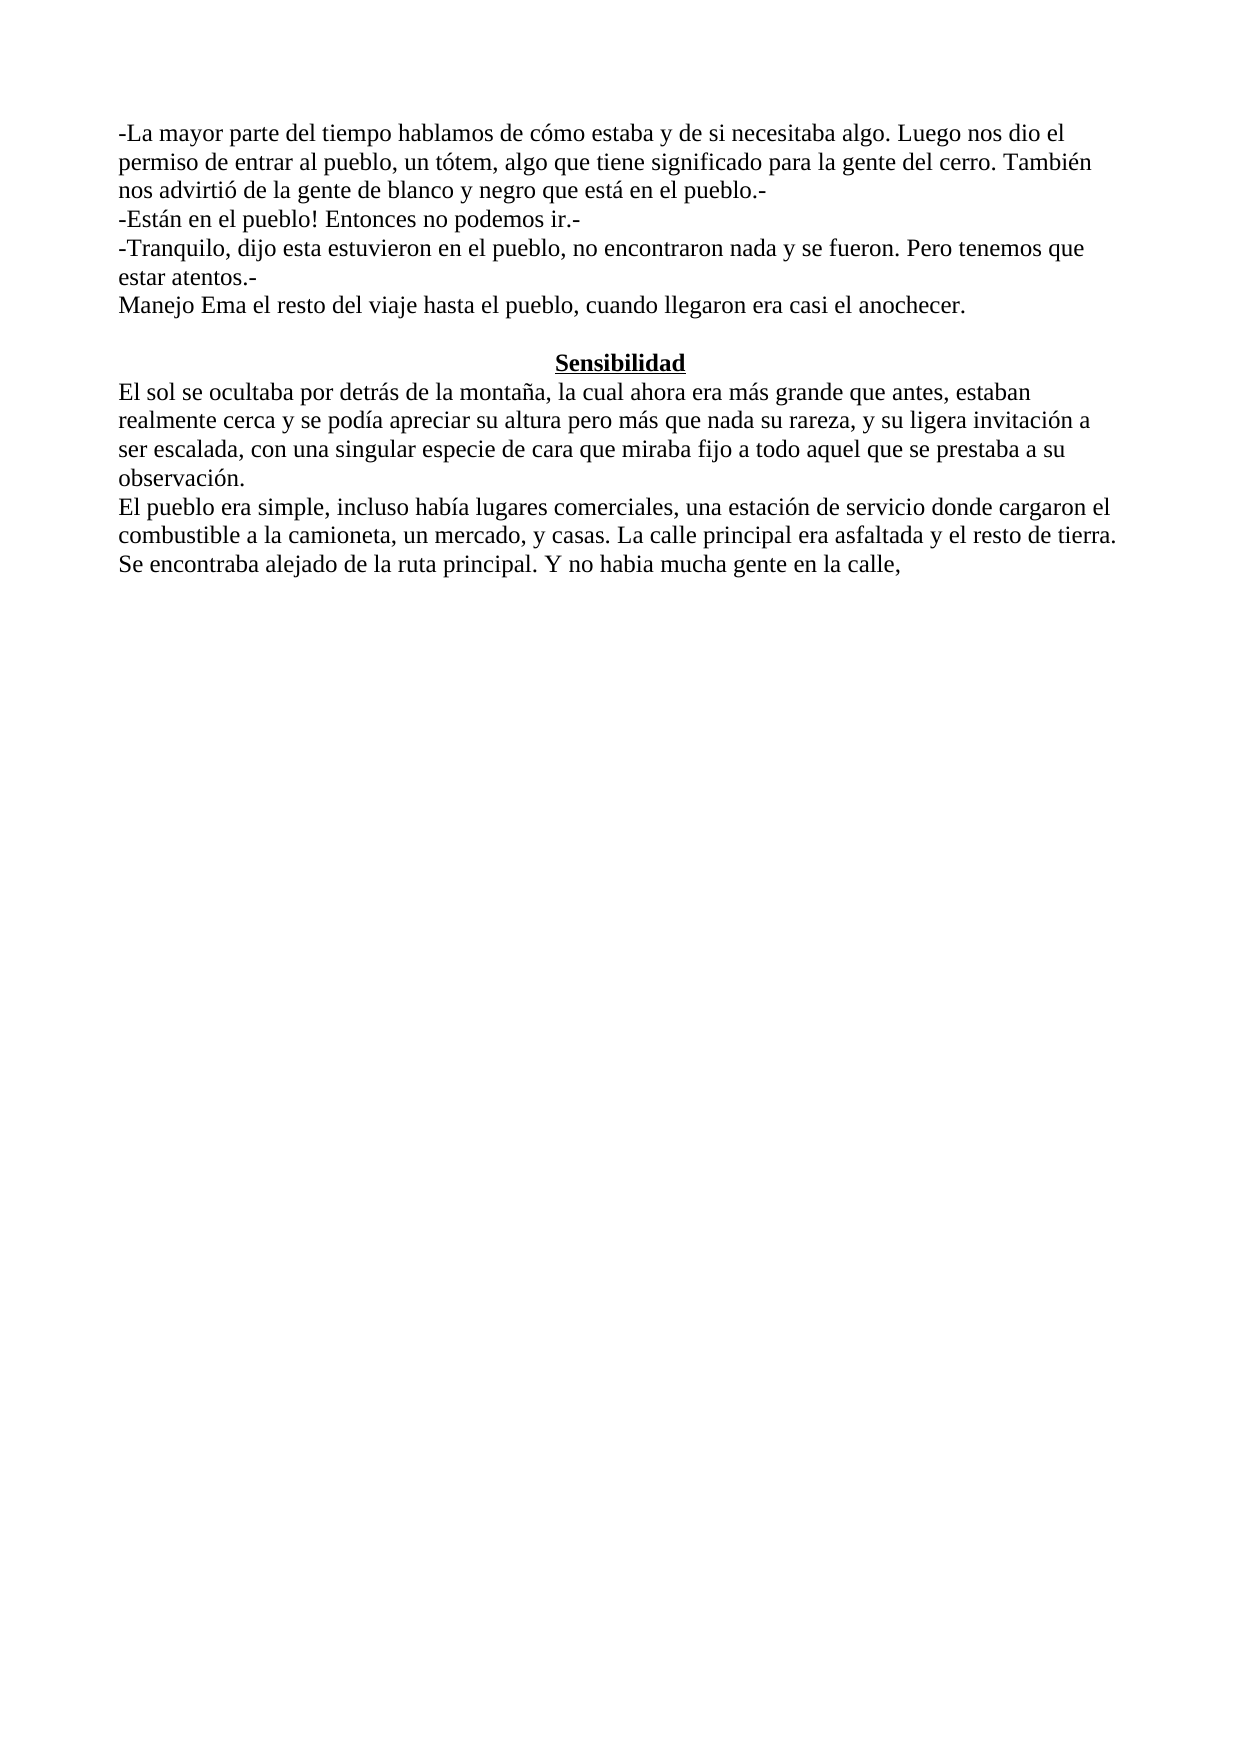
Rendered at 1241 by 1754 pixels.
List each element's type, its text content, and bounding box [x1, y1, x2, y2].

text -Están en el pueblo! Entonces no podemos ir.- [118, 204, 1122, 233]
text El sol se ocultaba por detrás de la montaña, la cual ahora era más grande que antes, estaban realmente cerca y se podía apreciar su altura pero más que nada su rareza, y su ligera invitación a ser escalada, con una singular especie de cara que miraba fijo a todo aquel que se prestaba a su observación. [118, 377, 1122, 492]
text El pueblo era simple, incluso había lugares comerciales, una estación de servicio donde cargaron el combustible a la camioneta, un mercado, y casas. La calle principal era asfaltada y el resto de tierra. Se encontraba alejado de la ruta principal. Y no habia mucha gente en la calle, [118, 492, 1122, 578]
text Sensibilidad [118, 348, 1122, 377]
text -Tranquilo, dijo esta estuvieron en el pueblo, no encontraron nada y se fueron. Pero tenemos que estar atentos.- [118, 233, 1122, 291]
text Manejo Ema el resto del viaje hasta el pueblo, cuando llegaron era casi el anochecer. [118, 291, 1122, 319]
text -La mayor parte del tiempo hablamos de cómo estaba y de si necesitaba algo. Luego nos dio el permiso de entrar al pueblo, un tótem, algo que tiene significado para la gente del cerro. También nos advirtió de la gente de blanco y negro que está en el pueblo.- [118, 118, 1122, 204]
